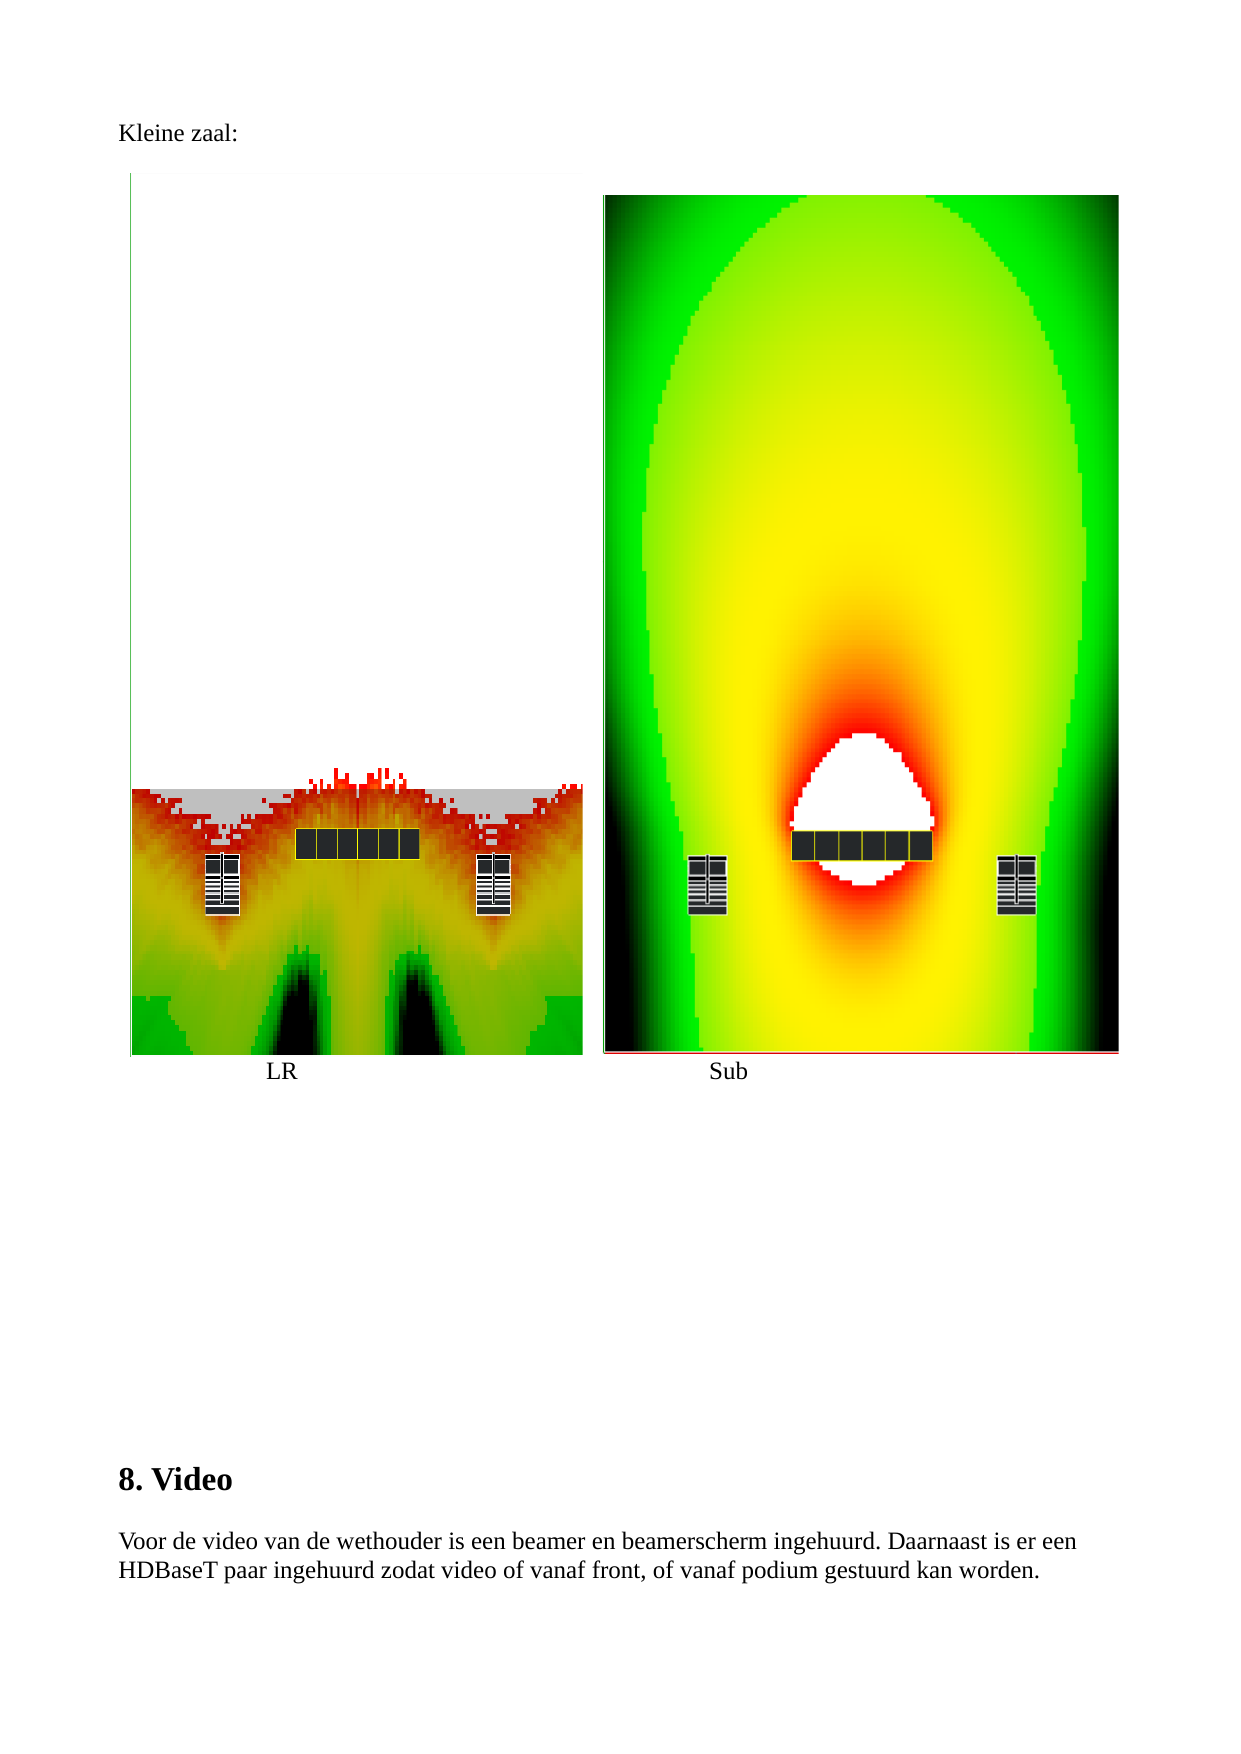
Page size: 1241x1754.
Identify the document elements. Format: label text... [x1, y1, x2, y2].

picture [602, 195, 1119, 1054]
picture [130, 173, 583, 1057]
text 8. Video [118, 1459, 1122, 1497]
text Kleine zaal: [118, 118, 1122, 147]
text Voor de video van de wethouder is een beamer en beamerscherm ingehuurd. Daarnaast is er een HDBaseT paar ingehuurd zodat video of vanaf front, of vanaf podium gestuurd kan worden. [118, 1526, 1122, 1583]
text LR Sub [118, 147, 1122, 1085]
